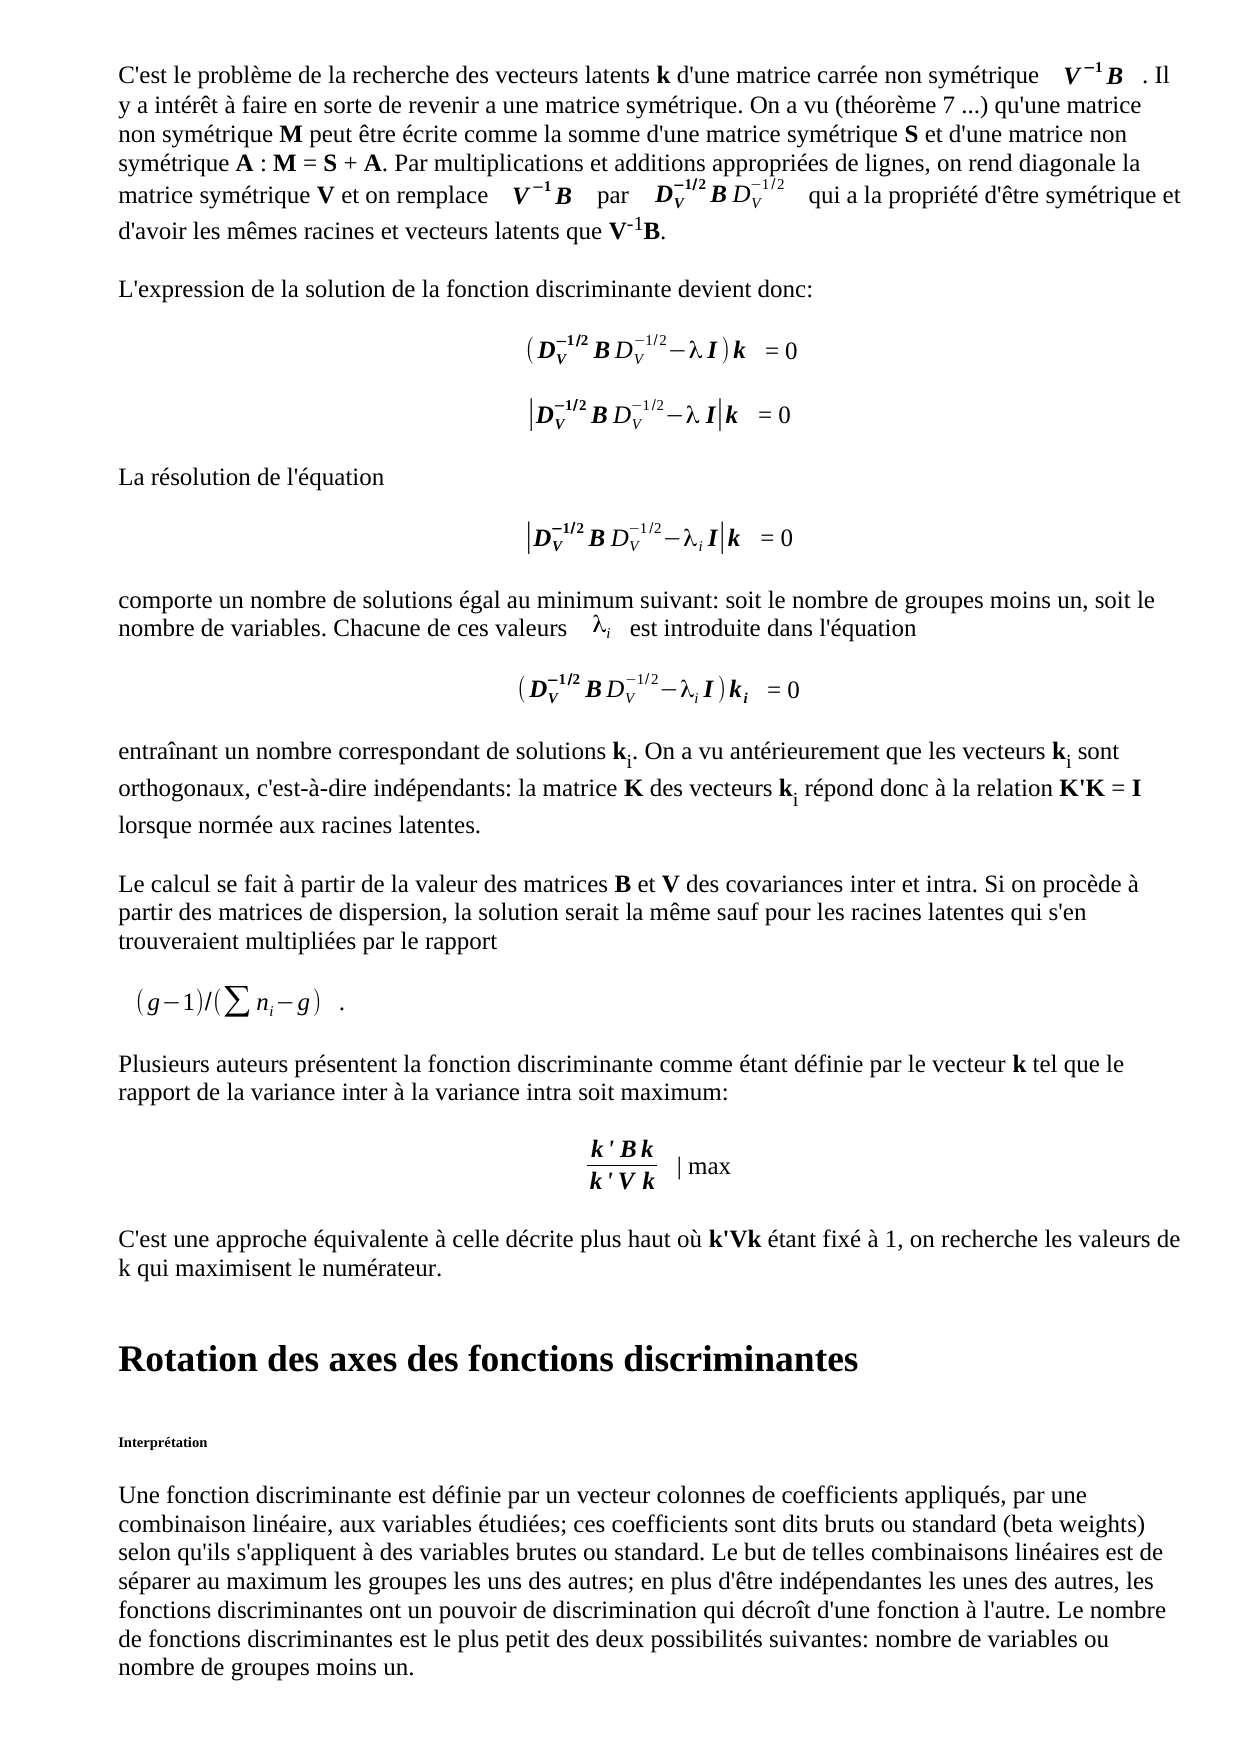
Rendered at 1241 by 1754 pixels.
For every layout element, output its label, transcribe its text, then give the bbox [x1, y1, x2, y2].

text | max [118, 1136, 1181, 1194]
text Le calcul se fait à partir de la valeur des matrices B et V des covariances inter et intra. Si on procède à partir des matrices de dispersion, la solution serait la même sauf pour les racines latentes qui s'en trouveraient multipliées par le rapport [118, 869, 1181, 955]
subtitle Interprétation [118, 1434, 1181, 1450]
text = 0 [118, 397, 1181, 432]
text L'expression de la solution de la fonction discriminante devient donc: [118, 274, 1181, 303]
text . [118, 984, 1181, 1019]
text Une fonction discriminante est définie par un vecteur colonnes de coefficients appliqués, par une combinaison linéaire, aux variables étudiées; ces coefficients sont dits bruts ou standard (beta weights) selon qu'ils s'appliquent à des variables brutes ou standard. Le but de telles combinaisons linéaires est de séparer au maximum les groupes les uns des autres; en plus d'être indépendantes les unes des autres, les fonctions discriminantes ont un pouvoir de discrimination qui décroît d'une fonction à l'autre. Le nombre de fonctions discriminantes est le plus petit des deux possibilités suivantes: nombre de variables ou nombre de groupes moins un. [118, 1480, 1181, 1681]
text C'est une approche équivalente à celle décrite plus haut où k'Vk étant fixé à 1, on recherche les valeurs de k qui maximisent le numérateur. [118, 1224, 1181, 1282]
text comporte un nombre de solutions égal au minimum suivant: soit le nombre de groupes moins un, soit le nombre de variables. Chacune de ces valeurs est introduite dans l'équation [118, 585, 1181, 642]
text = 0 [118, 520, 1181, 555]
text = 0 [118, 672, 1181, 707]
text Plusieurs auteurs présentent la fonction discriminante comme étant définie par le vecteur k tel que le rapport de la variance inter à la variance intra soit maximum: [118, 1049, 1181, 1106]
text La résolution de l'équation [118, 462, 1181, 491]
text entraînant un nombre correspondant de solutions ki. On a vu antérieurement que les vecteurs ki sont orthogonaux, c'est-à-dire indépendants: la matrice K des vecteurs ki répond donc à la relation K'K = I lorsque normée aux racines latentes. [118, 736, 1181, 839]
subtitle Rotation des axes des fonctions discriminantes [118, 1336, 1181, 1379]
text C'est le problème de la recherche des vecteurs latents k d'une matrice carrée non symétrique . Il y a intérêt à faire en sorte de revenir a une matrice symétrique. On a vu (théorème 7 ...) qu'une matrice non symétrique M peut être écrite comme la somme d'une matrice symétrique S et d'une matrice non symétrique A : M = S + A. Par multiplications et additions appropriées de lignes, on rend diagonale la matrice symétrique V et on remplace par qui a la propriété d'être symétrique et d'avoir les mêmes racines et vecteurs latents que V-1B. [118, 59, 1181, 245]
text = 0 [118, 333, 1181, 368]
